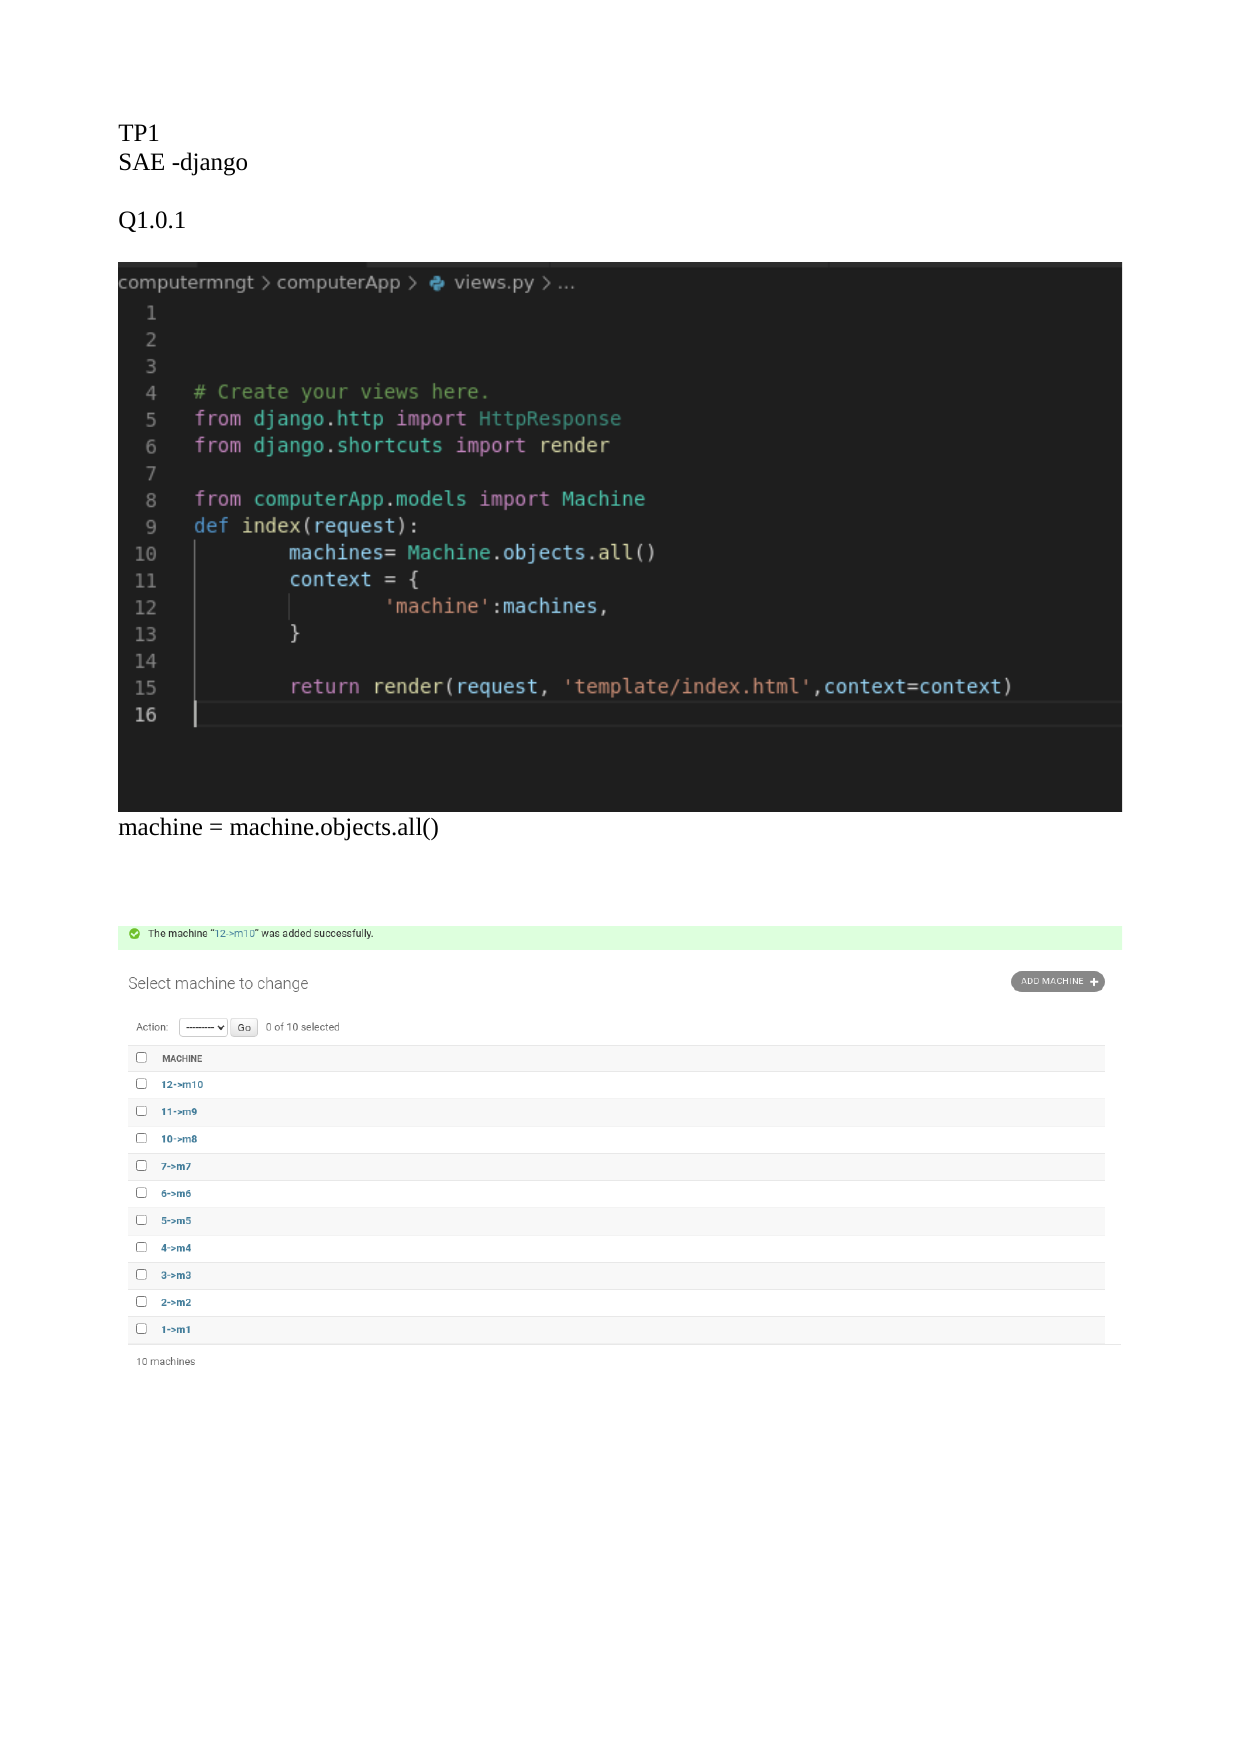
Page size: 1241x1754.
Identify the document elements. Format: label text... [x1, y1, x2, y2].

picture [118, 926, 1123, 1368]
picture [118, 262, 1123, 812]
text machine = machine.objects.all() [118, 812, 1122, 840]
text Q1.0.1 [118, 205, 1122, 234]
